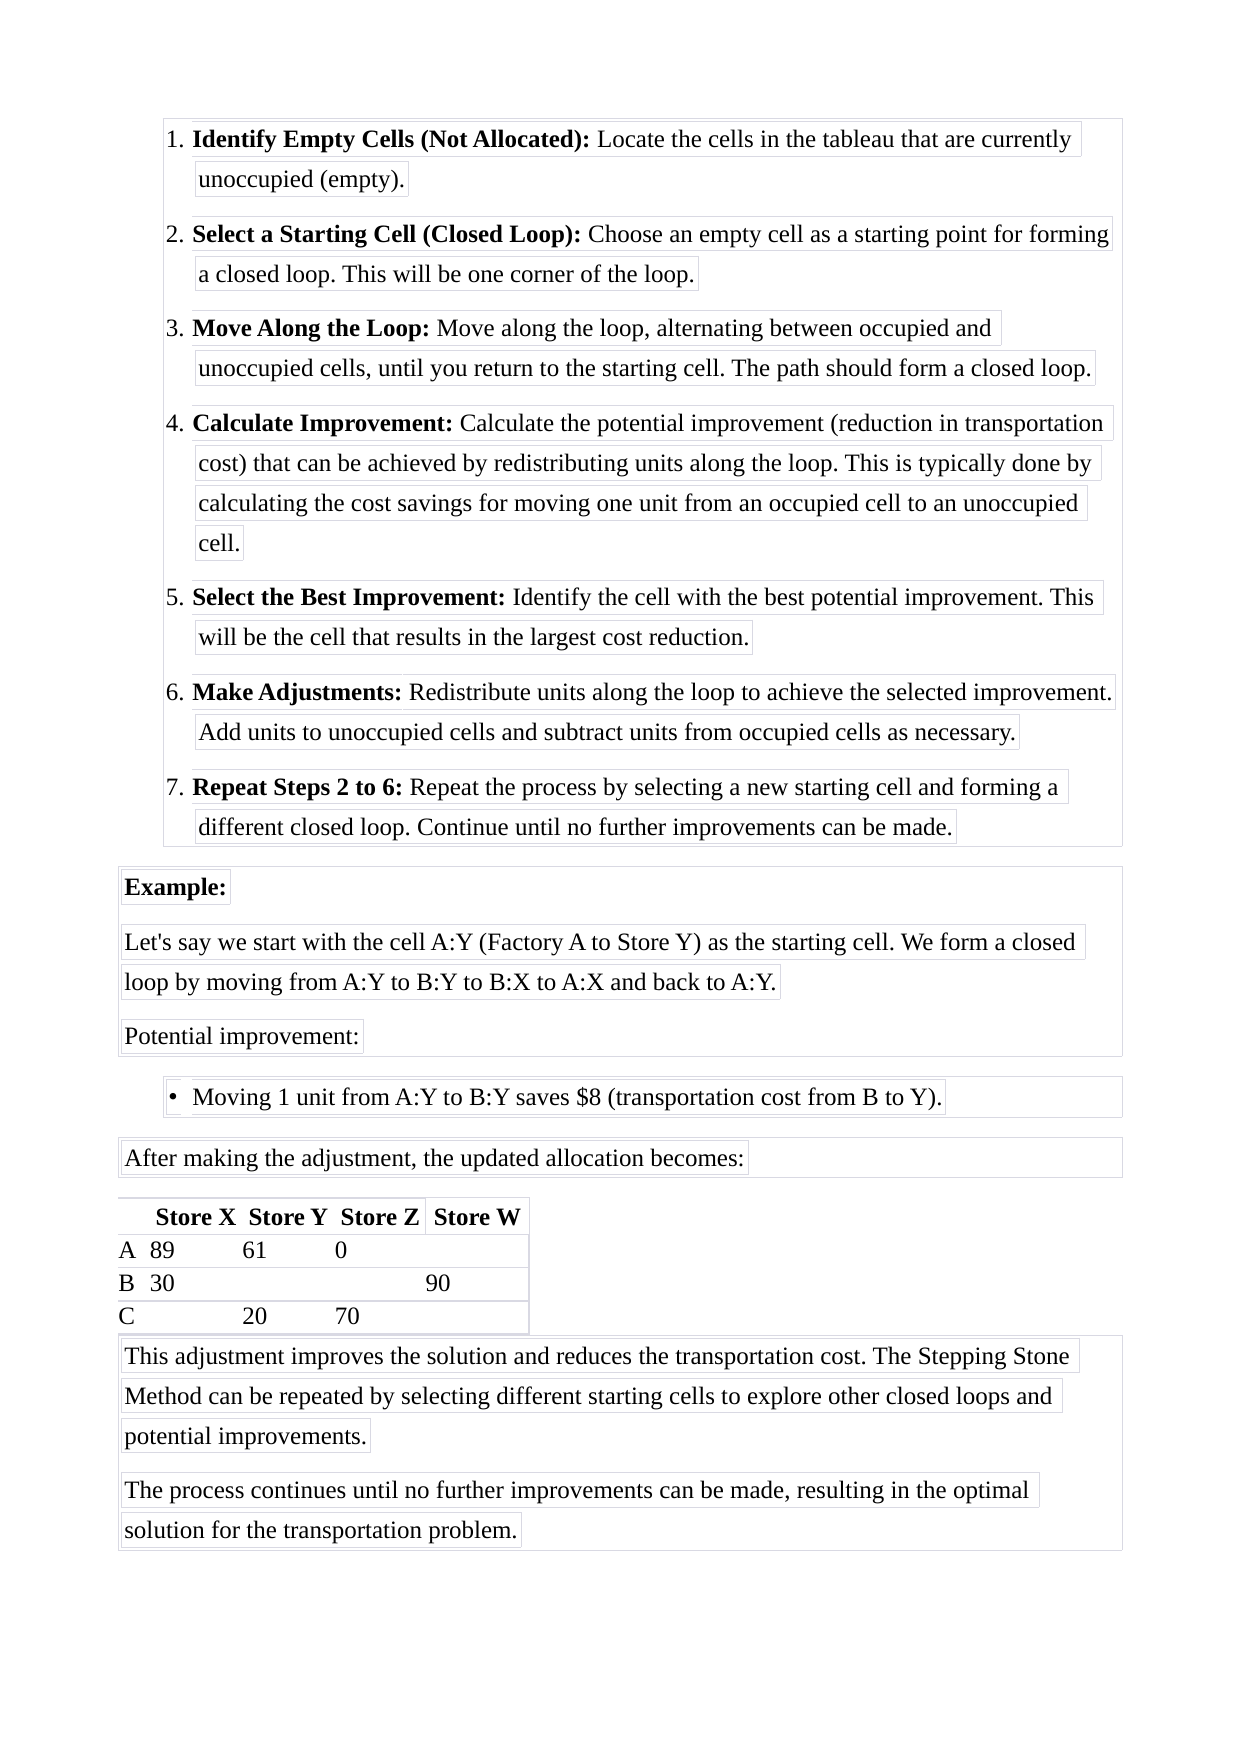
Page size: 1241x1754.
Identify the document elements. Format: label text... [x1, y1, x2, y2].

table_cell [425, 1302, 528, 1333]
table_cell [425, 1235, 528, 1267]
table_cell 30 [150, 1268, 242, 1300]
text Example: [119, 867, 1122, 904]
list Select a Starting Cell (Closed Loop): Choose an empty cell as a starting point for forming a closed loop. This will be one corner of the loop. [164, 213, 1122, 291]
text Let's say we start with the cell A:Y (Factory A to Store Y) as the starting cell. We form a closed loop by moving from A:Y to B:Y to B:X to A:X and back to A:Y. [119, 921, 1122, 999]
text The process continues until no further improvements can be made, resulting in the optimal solution for the transportation problem. [119, 1469, 1122, 1550]
table_cell C [118, 1302, 149, 1333]
table_header Store W [426, 1198, 529, 1233]
table_cell 61 [242, 1235, 334, 1267]
list Repeat Steps 2 to 6: Repeat the process by selecting a new starting cell and forming a different closed loop. Continue until no further improvements can be made. [164, 766, 1122, 846]
table_cell 70 [335, 1302, 425, 1333]
table_header Store Z [335, 1199, 425, 1233]
list Identify Empty Cells (Not Allocated): Locate the cells in the tableau that are currently unoccupied (empty). [164, 119, 1122, 196]
list Calculate Improvement: Calculate the potential improvement (reduction in transportation cost) that can be achieved by redistributing units along the loop. This is typically done by calculating the cost savings for moving one unit from an occupied cell to an unoccupied cell. [164, 402, 1122, 560]
list Make Adjustments: Redistribute units along the loop to achieve the selected improvement. Add units to unoccupied cells and subtract units from occupied cells as necessary. [164, 671, 1122, 749]
text After making the adjustment, the updated allocation becomes: [119, 1138, 1122, 1177]
text This adjustment improves the solution and reduces the transportation cost. The Stepping Stone Method can be repeated by selecting different starting cells to explore other closed loops and potential improvements. [119, 1336, 1122, 1452]
text Potential improvement: [119, 1015, 1122, 1056]
list Select the Best Improvement: Identify the cell with the best potential improvement. This will be the cell that results in the largest cost reduction. [164, 576, 1122, 654]
table_cell 20 [242, 1302, 334, 1333]
table_cell B [118, 1268, 149, 1300]
table_cell [335, 1268, 425, 1300]
table_header Store Y [242, 1199, 334, 1233]
list Moving 1 unit from A:Y to B:Y saves $8 (transportation cost from B to Y). [164, 1077, 1122, 1117]
table_cell 89 [150, 1235, 242, 1267]
table_cell [150, 1302, 242, 1333]
table_cell [242, 1268, 334, 1300]
table_cell 90 [425, 1268, 528, 1300]
list Move Along the Loop: Move along the loop, alternating between occupied and unoccupied cells, until you return to the starting cell. The path should form a closed loop. [164, 307, 1122, 385]
table_cell A [118, 1235, 149, 1267]
table_header Store X [150, 1199, 242, 1233]
table_cell 0 [335, 1235, 425, 1267]
table_header [118, 1199, 149, 1233]
